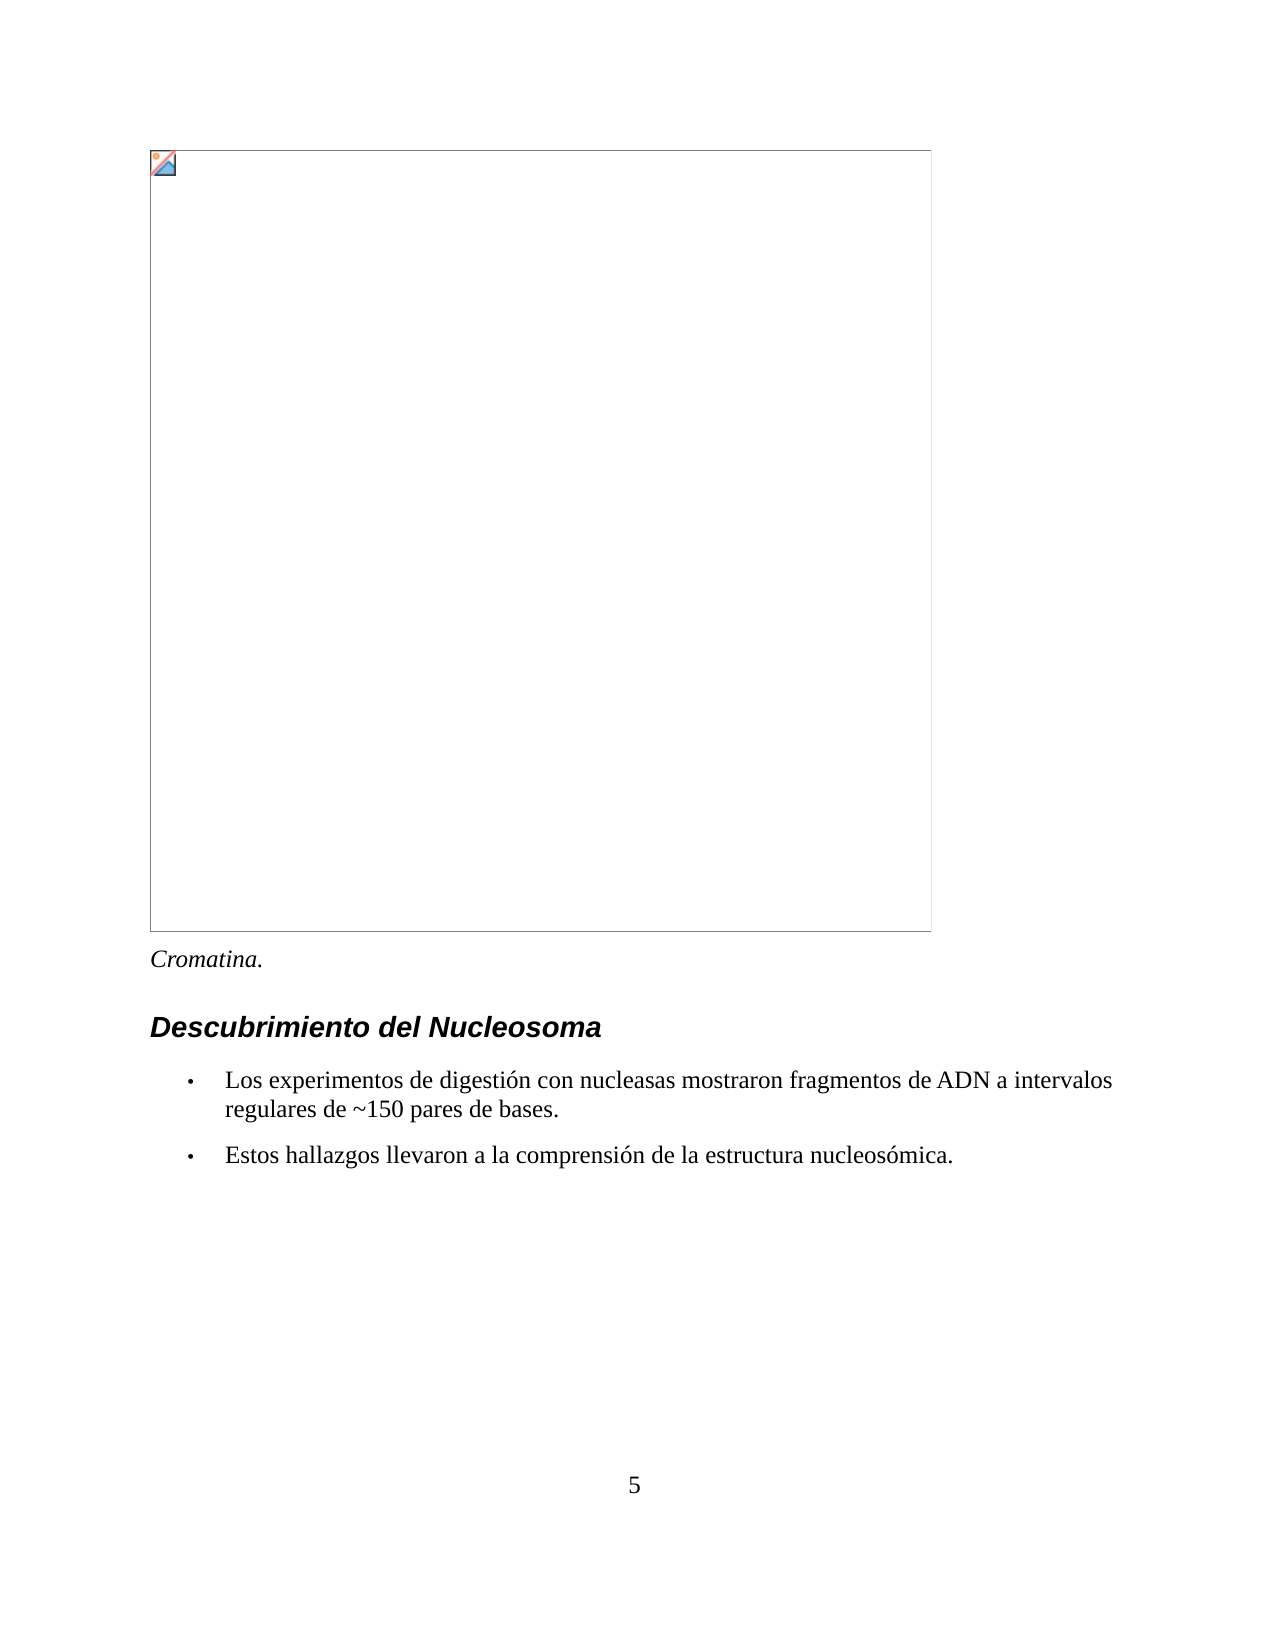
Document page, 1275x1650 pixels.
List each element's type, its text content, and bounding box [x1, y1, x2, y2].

text Cromatina. [150, 944, 1125, 972]
subtitle Descubrimiento del Nucleosoma [150, 1010, 1125, 1043]
list Los experimentos de digestión con nucleasas mostraron fragmentos de ADN a intervalos regulares de ~150 pares de bases. [187, 1065, 1125, 1122]
list Estos hallazgos llevaron a la comprensión de la estructura nucleosómica. [187, 1140, 1125, 1169]
